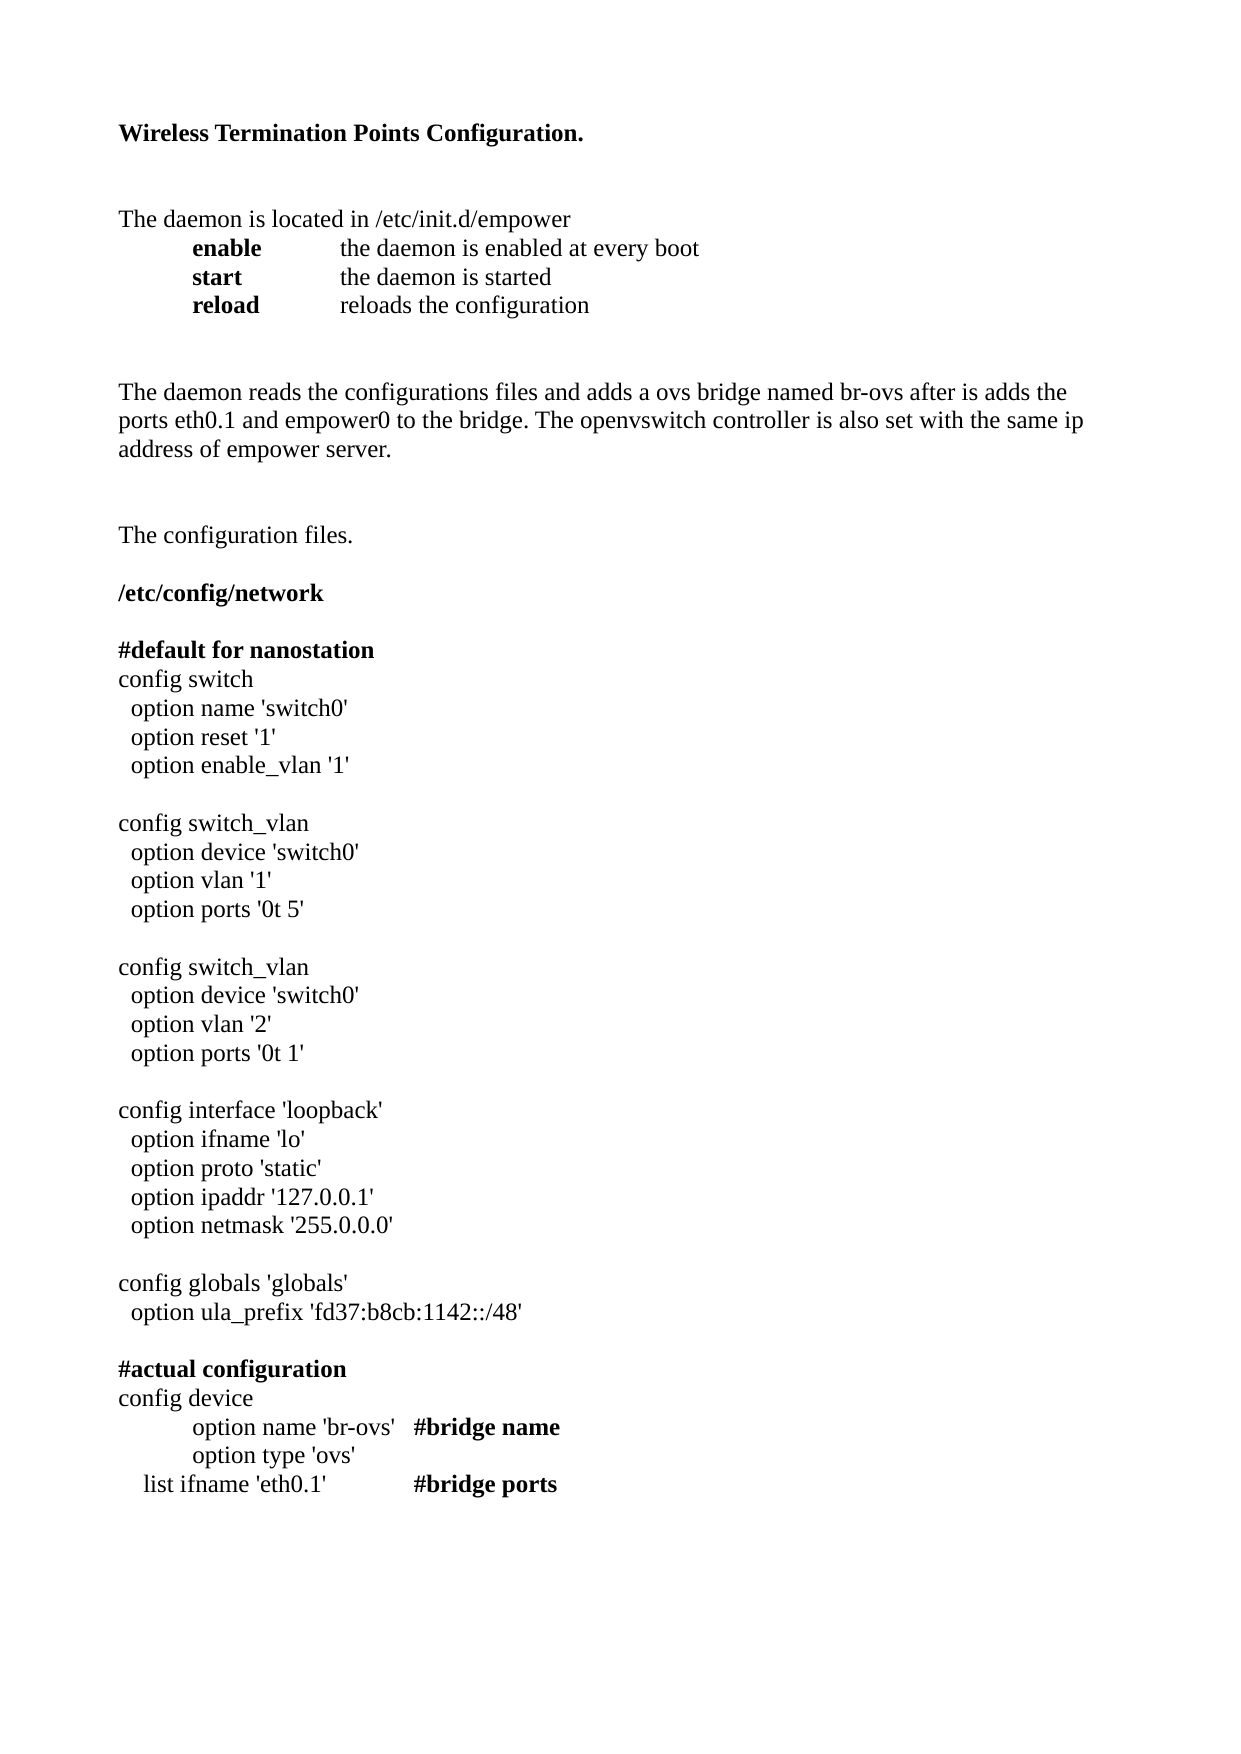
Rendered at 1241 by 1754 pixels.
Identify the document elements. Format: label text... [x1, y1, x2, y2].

text option vlan '1' [118, 866, 1122, 894]
text option proto 'static' [118, 1153, 1122, 1182]
text config interface 'loopback' [118, 1096, 1122, 1124]
text option reset '1' [118, 722, 1122, 751]
text option ports '0t 5' [118, 894, 1122, 923]
text config switch_vlan [118, 952, 1122, 981]
text option name 'switch0' [118, 693, 1122, 722]
text The daemon reads the configurations files and adds a ovs bridge named br-ovs after is adds the ports eth0.1 and empower0 to the bridge. The openvswitch controller is also set with the same ip address of empower server. [118, 377, 1122, 463]
text config globals 'globals' [118, 1268, 1122, 1297]
text option ula_prefix 'fd37:b8cb:1142::/48' [118, 1297, 1122, 1326]
text option netmask '255.0.0.0' [118, 1211, 1122, 1239]
text config device [118, 1383, 1122, 1412]
text Wireless Termination Points Configuration. [118, 118, 1122, 147]
text option ipaddr '127.0.0.1' [118, 1182, 1122, 1211]
text start the daemon is started [118, 262, 1122, 291]
text option device 'switch0' [118, 837, 1122, 866]
text option ifname 'lo' [118, 1124, 1122, 1153]
text The daemon is located in /etc/init.d/empower [118, 204, 1122, 233]
text #actual configuration [118, 1354, 1122, 1383]
text enable the daemon is enabled at every boot [118, 233, 1122, 262]
text The configuration files. [118, 521, 1122, 549]
text config switch_vlan [118, 808, 1122, 837]
text config switch [118, 664, 1122, 693]
text option name 'br-ovs' #bridge name [118, 1412, 1122, 1441]
text list ifname 'eth0.1' #bridge ports [118, 1469, 1122, 1498]
text option device 'switch0' [118, 981, 1122, 1009]
text option enable_vlan '1' [118, 751, 1122, 779]
text option type 'ovs' [118, 1441, 1122, 1469]
text option ports '0t 1' [118, 1038, 1122, 1067]
text /etc/config/network [118, 578, 1122, 607]
text option vlan '2' [118, 1009, 1122, 1038]
text #default for nanostation [118, 636, 1122, 664]
text reload reloads the configuration [118, 291, 1122, 319]
